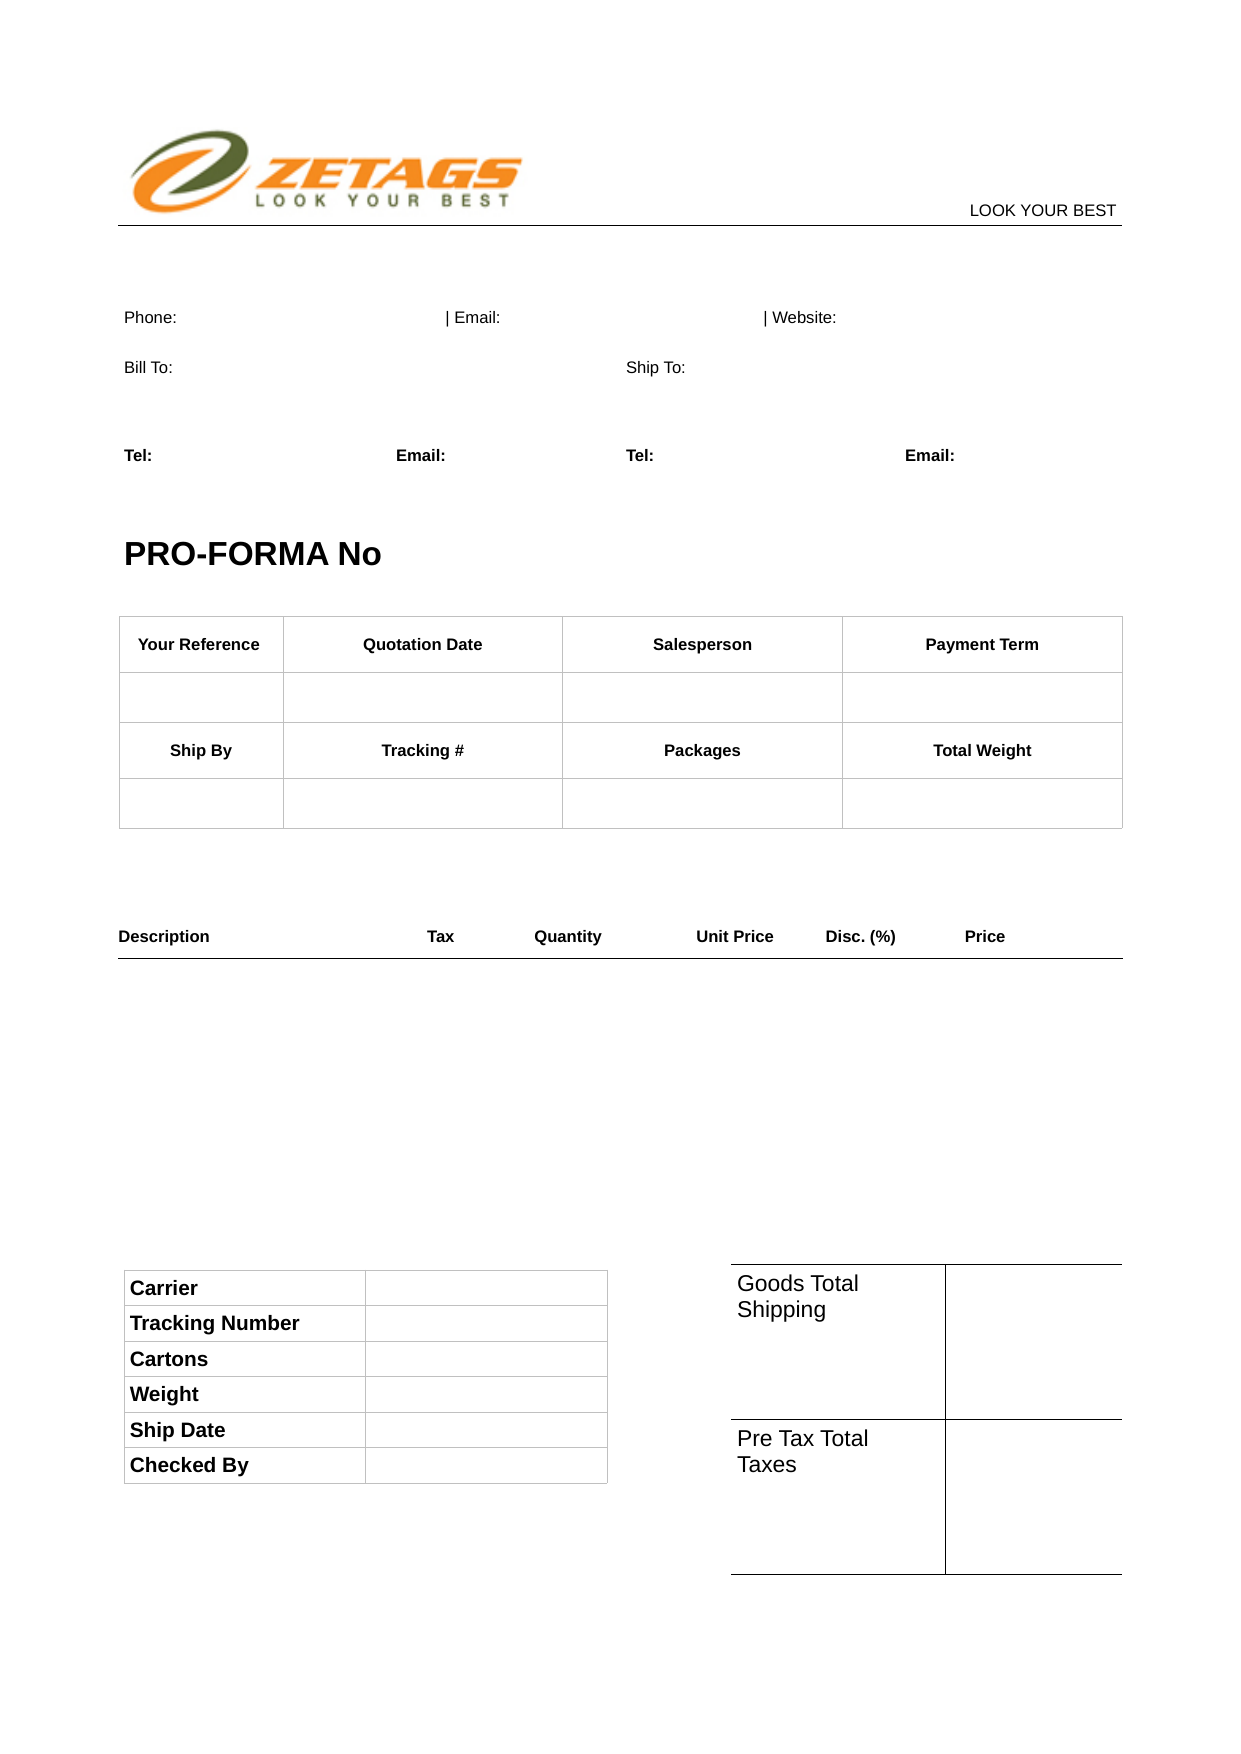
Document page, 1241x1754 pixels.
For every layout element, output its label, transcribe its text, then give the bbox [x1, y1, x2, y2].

table_cell <l.product_uom_qty> <l.product_uom.name or ''> [534, 978, 696, 1060]
table_cell Checked By [125, 1448, 365, 1483]
table_cell <o.currency_id.name or ''> <l.price_subtotal> [965, 978, 1122, 1060]
table_header Bill To: <o.partner_contact_id.name or ''> <o.partner_invoice_id.name or ''> <display_address(o.partner_invoice_id)> [118, 352, 620, 440]
table_cell Total Weight [843, 723, 1122, 778]
table_header Payment Term [843, 617, 1122, 672]
table_cell <l.name> [118, 978, 427, 1060]
table_header Price [965, 914, 1122, 958]
table_header Goods Total Shipping [731, 1265, 945, 1419]
table_cell Packages [563, 723, 842, 778]
table_cell <o.weight or ''> [843, 779, 1122, 828]
table_header Your Reference [120, 617, 283, 672]
table_cell Tel: <o.partner_shipping_id.phone or ''> Email: <o.partner_shipping_id.email or ''> [620, 440, 1122, 490]
picture [122, 127, 531, 220]
table_cell <o.date_order or ''> [284, 673, 562, 722]
table_header PRO-FORMA No <o.name or ''> [118, 528, 1122, 578]
table_cell Ship Date [125, 1413, 365, 1447]
table_header Quantity [534, 914, 696, 958]
table_cell Cartons [125, 1342, 365, 1376]
table_cell <get_taxes(l.tax_id)> [427, 978, 534, 1060]
table_cell <o.tracking_number or ''> [366, 1306, 607, 1341]
table_cell <o.user_id.name or ''> [563, 673, 842, 722]
table_cell <o.payment_term.name or ''> [843, 673, 1122, 722]
table_header Quotation Date [284, 617, 562, 672]
table_header Tax [427, 914, 534, 958]
table_header LOOK YOUR BEST [118, 118, 1122, 225]
table_cell [366, 1413, 607, 1447]
table_cell <o.client_order_ref or ''> [120, 673, 283, 722]
table_cell <l.price_unit> [696, 978, 825, 1060]
table_header Salesperson [563, 617, 842, 672]
table_header Disc. (%) [825, 914, 964, 958]
table_cell Ship By [120, 723, 283, 778]
table_header <o.currency_id.name or ''> <o.amount_untaxed> <o.currency_id.name or ''> <o.shipping_charge> [946, 1265, 1122, 1419]
table_cell Pre Tax Total Taxes [731, 1420, 945, 1574]
table_cell <o.carrier_id.name or ''> [120, 779, 283, 828]
table_header Description [118, 914, 427, 958]
table_cell [366, 1342, 607, 1376]
table_cell <l.discount> [825, 978, 964, 1060]
table_cell <for each='l in o.order_line'> [118, 959, 1122, 977]
table_cell [366, 1448, 607, 1483]
table_header [612, 1264, 731, 1574]
table_cell <o.tracking_number or ''> [284, 779, 562, 828]
table_cell <o.weight or ''> [366, 1377, 607, 1412]
table_cell <o.packages or ''> [563, 779, 842, 828]
table_header Carrier [125, 1271, 365, 1305]
table_header <o.company_id.name or ''> <display_address(o.company_id.partner_id)> Phone: <o.company_id.partner_id.phone or ''> | Email: <o.company_id.partner_id.email or ''> | Website: <o.company_id.partner_id.website or ''> [118, 245, 1122, 333]
table_header <o.carrier_id.name or ''> [366, 1271, 607, 1305]
table_cell Weight [125, 1377, 365, 1412]
table_cell Tracking Number [125, 1306, 365, 1341]
table_cell </for> [118, 1060, 1122, 1079]
table_header Ship To: <o.partner_contact_id.name or ''> <o.partner_shipping_id.name or ''> <display_address(o.partner_shipping_id)> [620, 352, 1122, 440]
table_header [118, 1264, 612, 1574]
table_cell Tracking # [284, 723, 562, 778]
table_cell <o.currency_id.name or ''> <o.amount_untaxed> <o.currency_id.name or ''> <o.amount_tax> [946, 1420, 1122, 1574]
table_header Unit Price [696, 914, 825, 958]
table_cell Tel: <o.partner_invoice_id.phone or ''> Email: <o.partner_invoice_id.email or ''> [118, 440, 620, 490]
